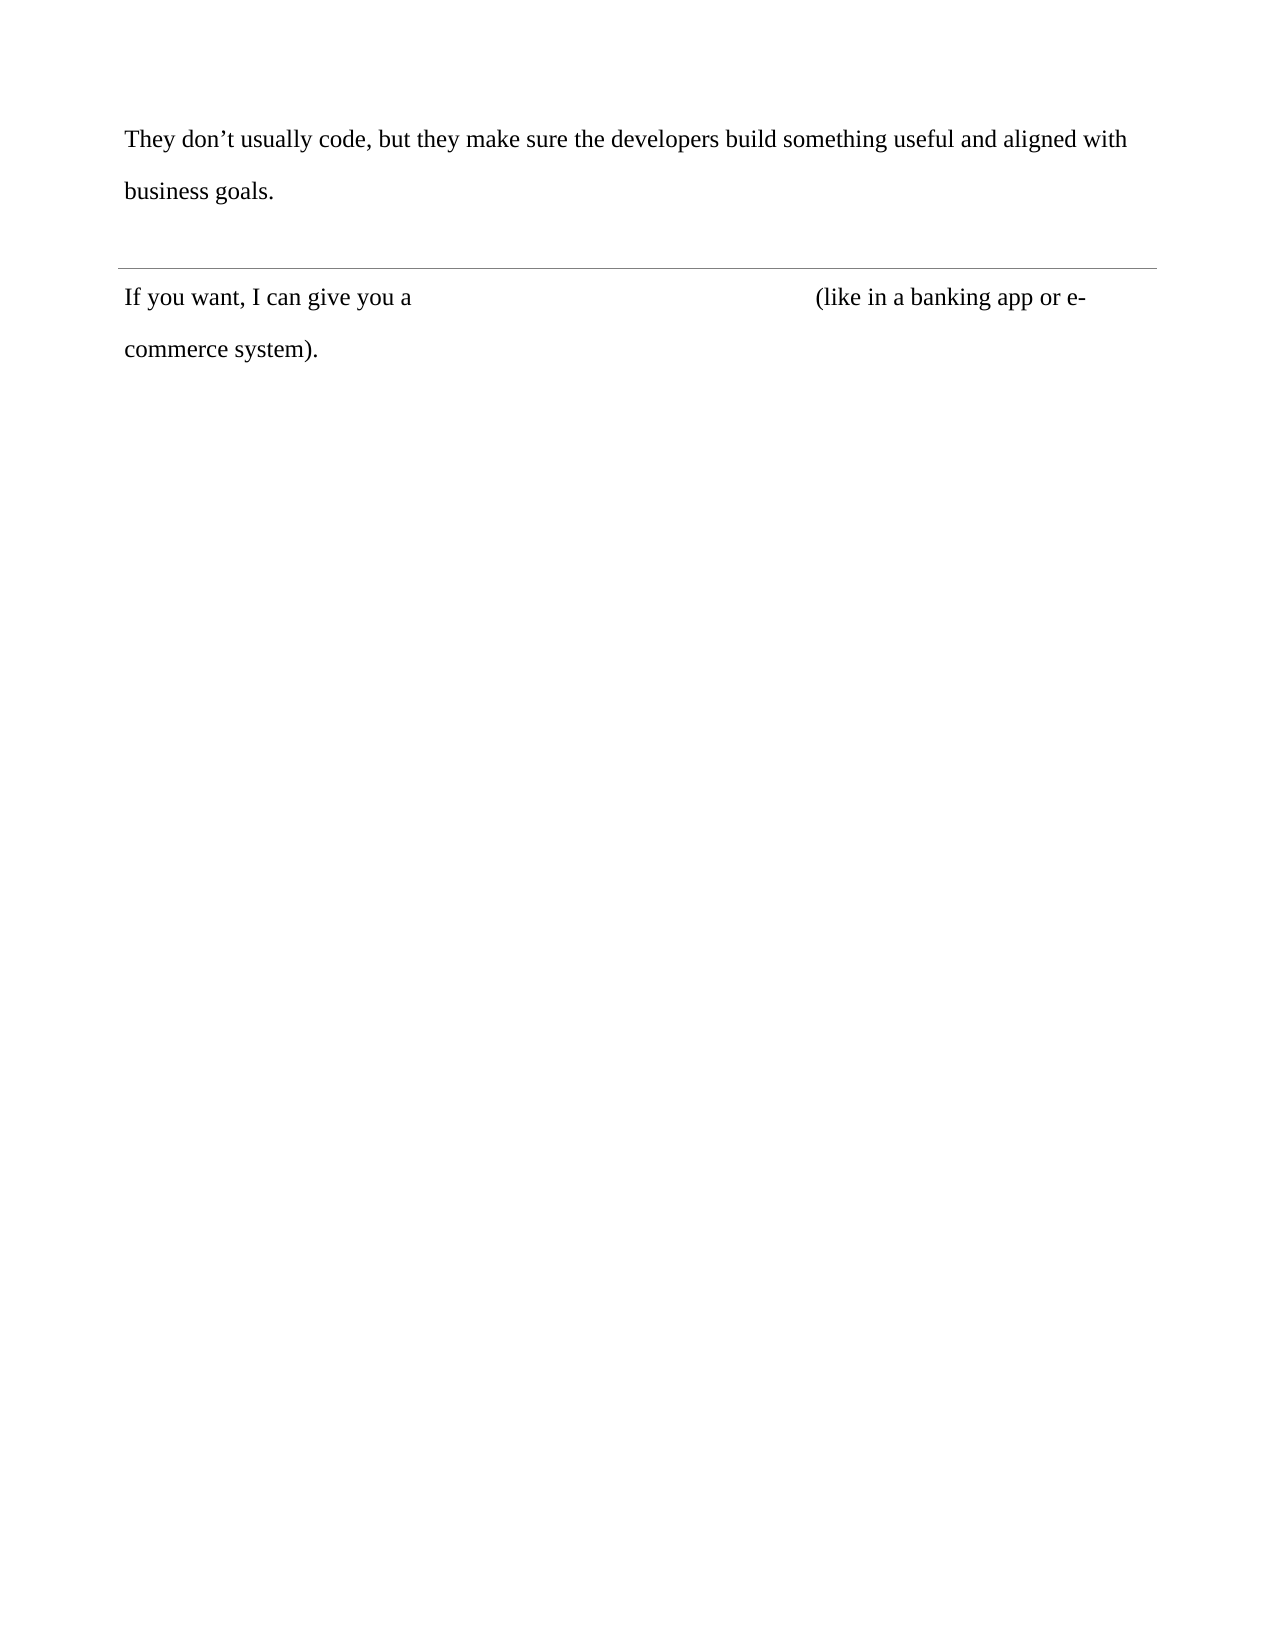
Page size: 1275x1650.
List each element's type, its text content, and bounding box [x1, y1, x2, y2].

text If you want, I can give you a real-life example of a BA in a project (like in a banking app or e-commerce system). [119, 277, 1157, 368]
text They don’t usually code, but they make sure the developers build something useful and aligned with business goals. [119, 119, 1157, 211]
